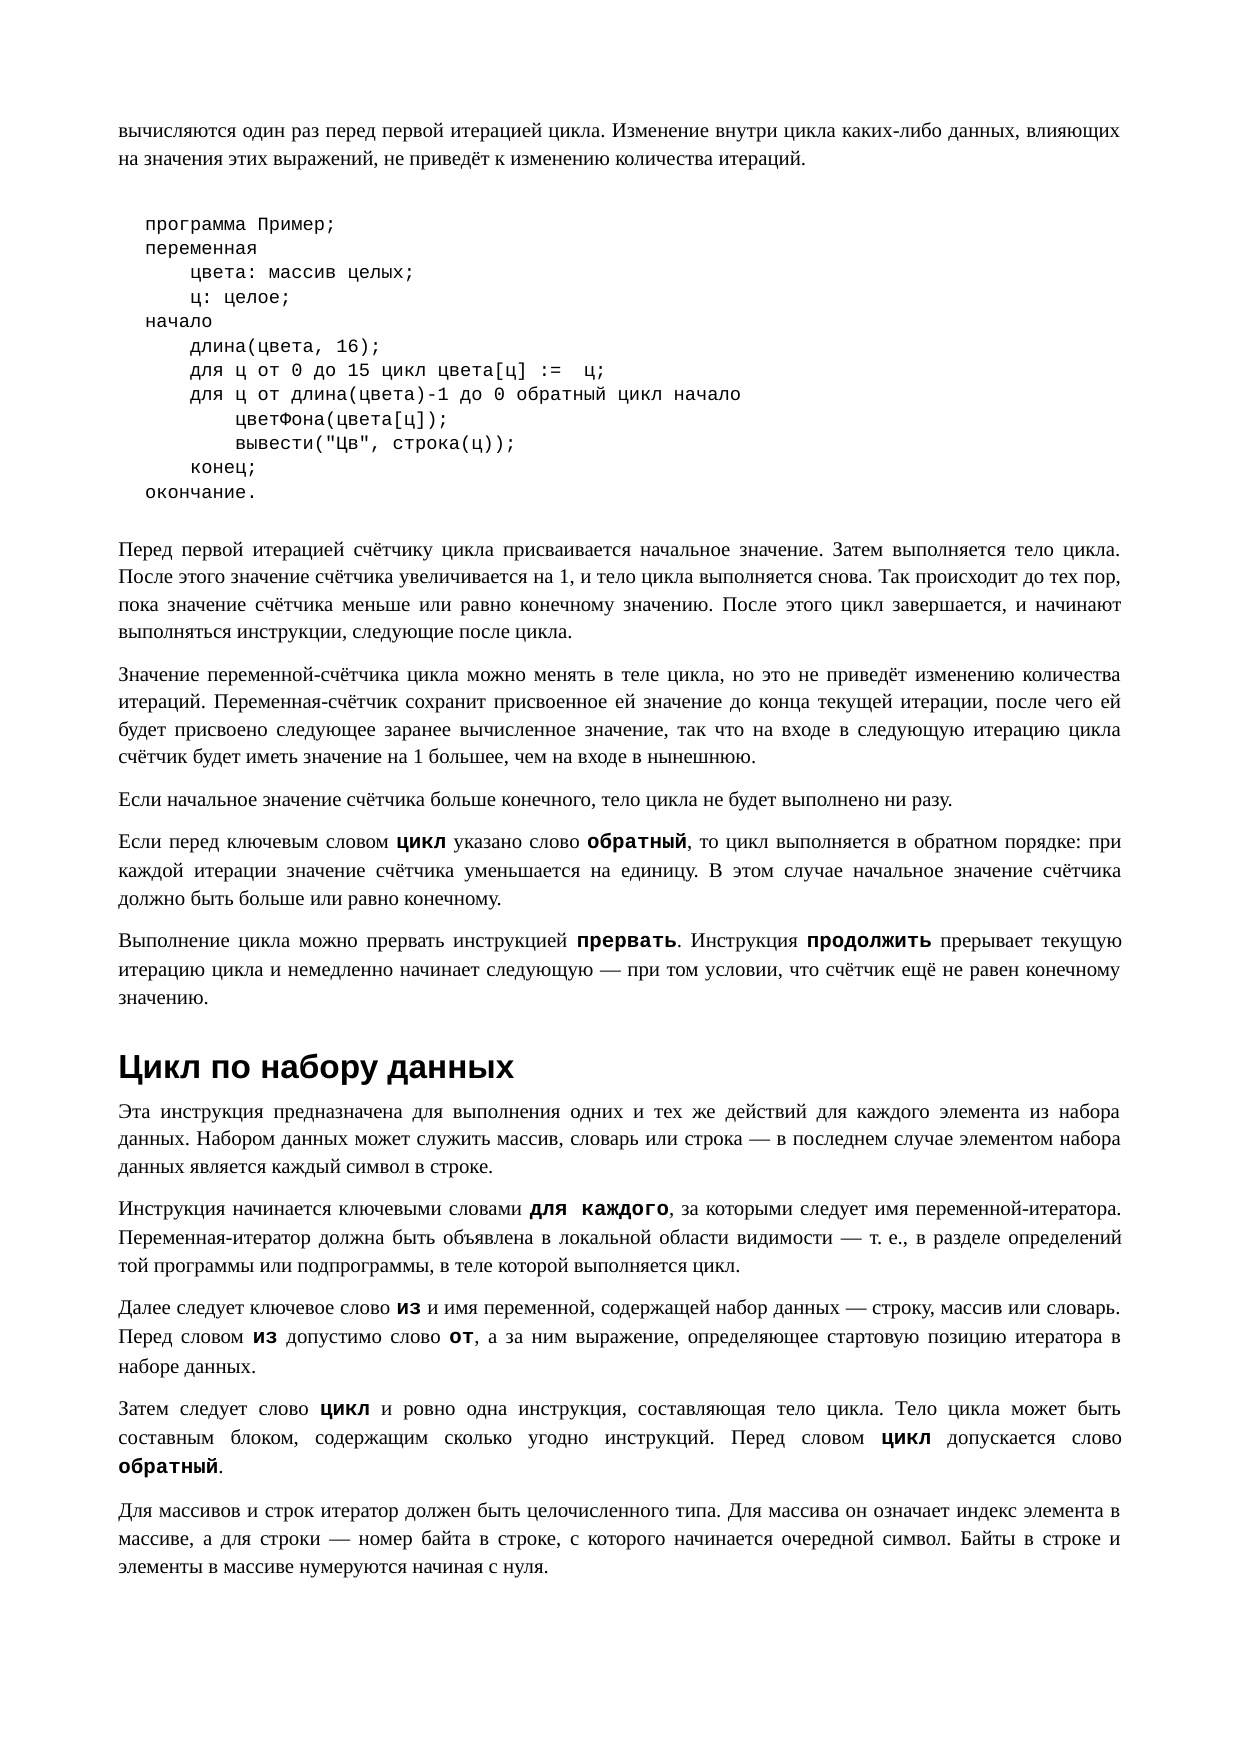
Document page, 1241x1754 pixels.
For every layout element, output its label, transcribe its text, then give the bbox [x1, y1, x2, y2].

text Инструкция начинается ключевыми словами для каждого, за которыми следует имя переменной-итератора. Переменная-итератор должна быть объявлена в локальной области видимости — т. е., в разделе определений той программы или подпрограммы, в теле которой выполняется цикл. [118, 1196, 1122, 1277]
text Значение переменной-счётчика цикла можно менять в теле цикла, но это не приведёт изменению количества итераций. Переменная-счётчик сохранит присвоенное ей значение до конца текущей итерации, после чего ей будет присвоено следующее заранее вычисленное значение, так что на входе в следующую итерацию цикла счётчик будет иметь значение на 1 большее, чем на входе в нынешнюю. [118, 661, 1122, 768]
text Далее следует ключевое слово из и имя переменной, содержащей набор данных — строку, массив или словарь. Перед словом из допустимо слово от, а за ним выражение, определяющее стартовую позицию итератора в наборе данных. [118, 1295, 1122, 1378]
text Затем следует слово цикл и ровно одна инструкция, составляющая тело цикла. Тело цикла может быть составным блоком, содержащим сколько угодно инструкций. Перед словом цикл допускается слово обратный. [118, 1396, 1122, 1480]
subtitle Цикл по набору данных [118, 1048, 1122, 1086]
text Эта инструкция предназначена для выполнения одних и тех же действий для каждого элемента из набора данных. Набором данных может служить массив, словарь или строка — в последнем случае элементом набора данных является каждый символ в строке. [118, 1098, 1122, 1178]
text Перед первой итерацией счётчику цикла присваивается начальное значение. Затем выполняется тело цикла. После этого значение счётчика увеличивается на 1, и тело цикла выполняется снова. Так происходит до тех пор, пока значение счётчика меньше или равно конечному значению. После этого цикл завершается, и начинают выполняться инструкции, следующие после цикла. [118, 536, 1122, 643]
text Для массивов и строк итератор должен быть целочисленного типа. Для массива он означает индекс элемента в массиве, а для строки — номер байта в строке, с которого начинается очередной символ. Байты в строке и элементы в массиве нумеруются начиная с нуля. [118, 1498, 1122, 1578]
text Если перед ключевым словом цикл указано слово обратный, то цикл выполняется в обратном порядке: при каждой итерации значение счётчика уменьшается на единицу. В этом случае начальное значение счётчика должно быть больше или равно конечному. [118, 829, 1122, 909]
text Выполнение цикла можно прервать инструкцией прервать. Инструкция продолжить прерывает текущую итерацию цикла и немедленно начинает следующую — при том условии, что счётчик ещё не равен конечному значению. [118, 928, 1122, 1009]
text вычисляются один раз перед первой итерацией цикла. Изменение внутри цикла каких-либо данных, влияющих на значения этих выражений, не приведёт к изменению количества итераций. [118, 118, 1122, 170]
text Если начальное значение счётчика больше конечного, тело цикла не будет выполнено ни разу. [118, 786, 1122, 811]
text цветФона(цвета[ц]); вывести("Цв", строка(ц)); конец; окончание. [136, 401, 1104, 513]
text программа Пример; переменная цвета: массив целых; ц: целое; начало длина(цвета, 16); для ц от 0 до 15 цикл цвета[ц] := ц; для ц от длина(цвета)-1 до 0 обратный цикл начало [136, 206, 1104, 401]
